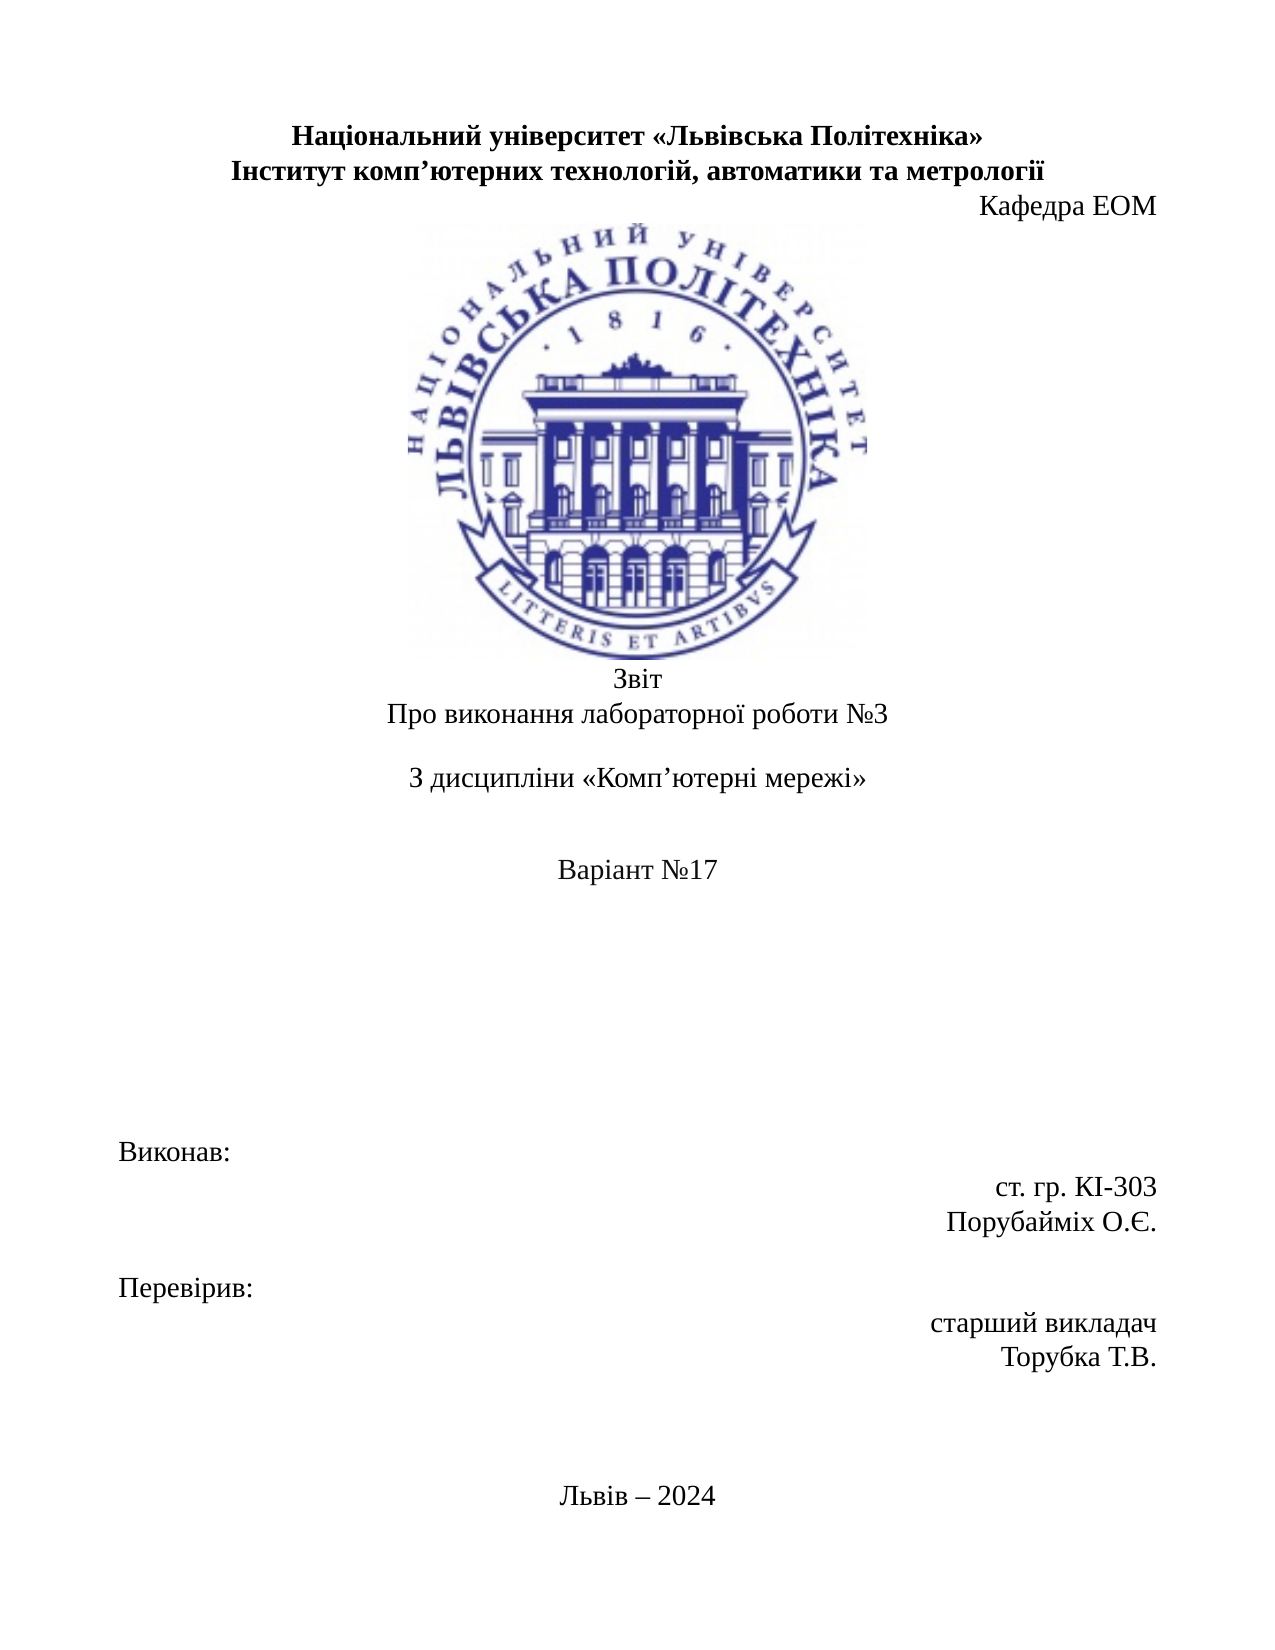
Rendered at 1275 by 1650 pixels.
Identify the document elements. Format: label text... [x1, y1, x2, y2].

picture [407, 223, 868, 660]
text Виконав: [118, 1134, 1157, 1168]
text Порубайміх О.Є. [118, 1204, 1157, 1238]
text Кафедра ЕОМ [118, 188, 1157, 222]
text ст. гр. КІ-303 [118, 1169, 1157, 1203]
text Про виконання лабораторної роботи №3 [118, 696, 1157, 730]
text Інститут комп’ютерних технологій, автоматики та метрології [118, 153, 1157, 187]
text Торубка Т.В. [118, 1339, 1157, 1372]
subtitle Варіант №17 [118, 852, 1157, 886]
text старший викладач [118, 1305, 1157, 1339]
text Національний університет «Львівська Політехніка» [118, 118, 1157, 152]
subtitle З дисципліни «Комп’ютерні мережі» [118, 761, 1157, 794]
text Звіт [118, 661, 1157, 694]
text Львів – 2024 [118, 1478, 1157, 1511]
text Перевірив: [118, 1270, 1157, 1303]
